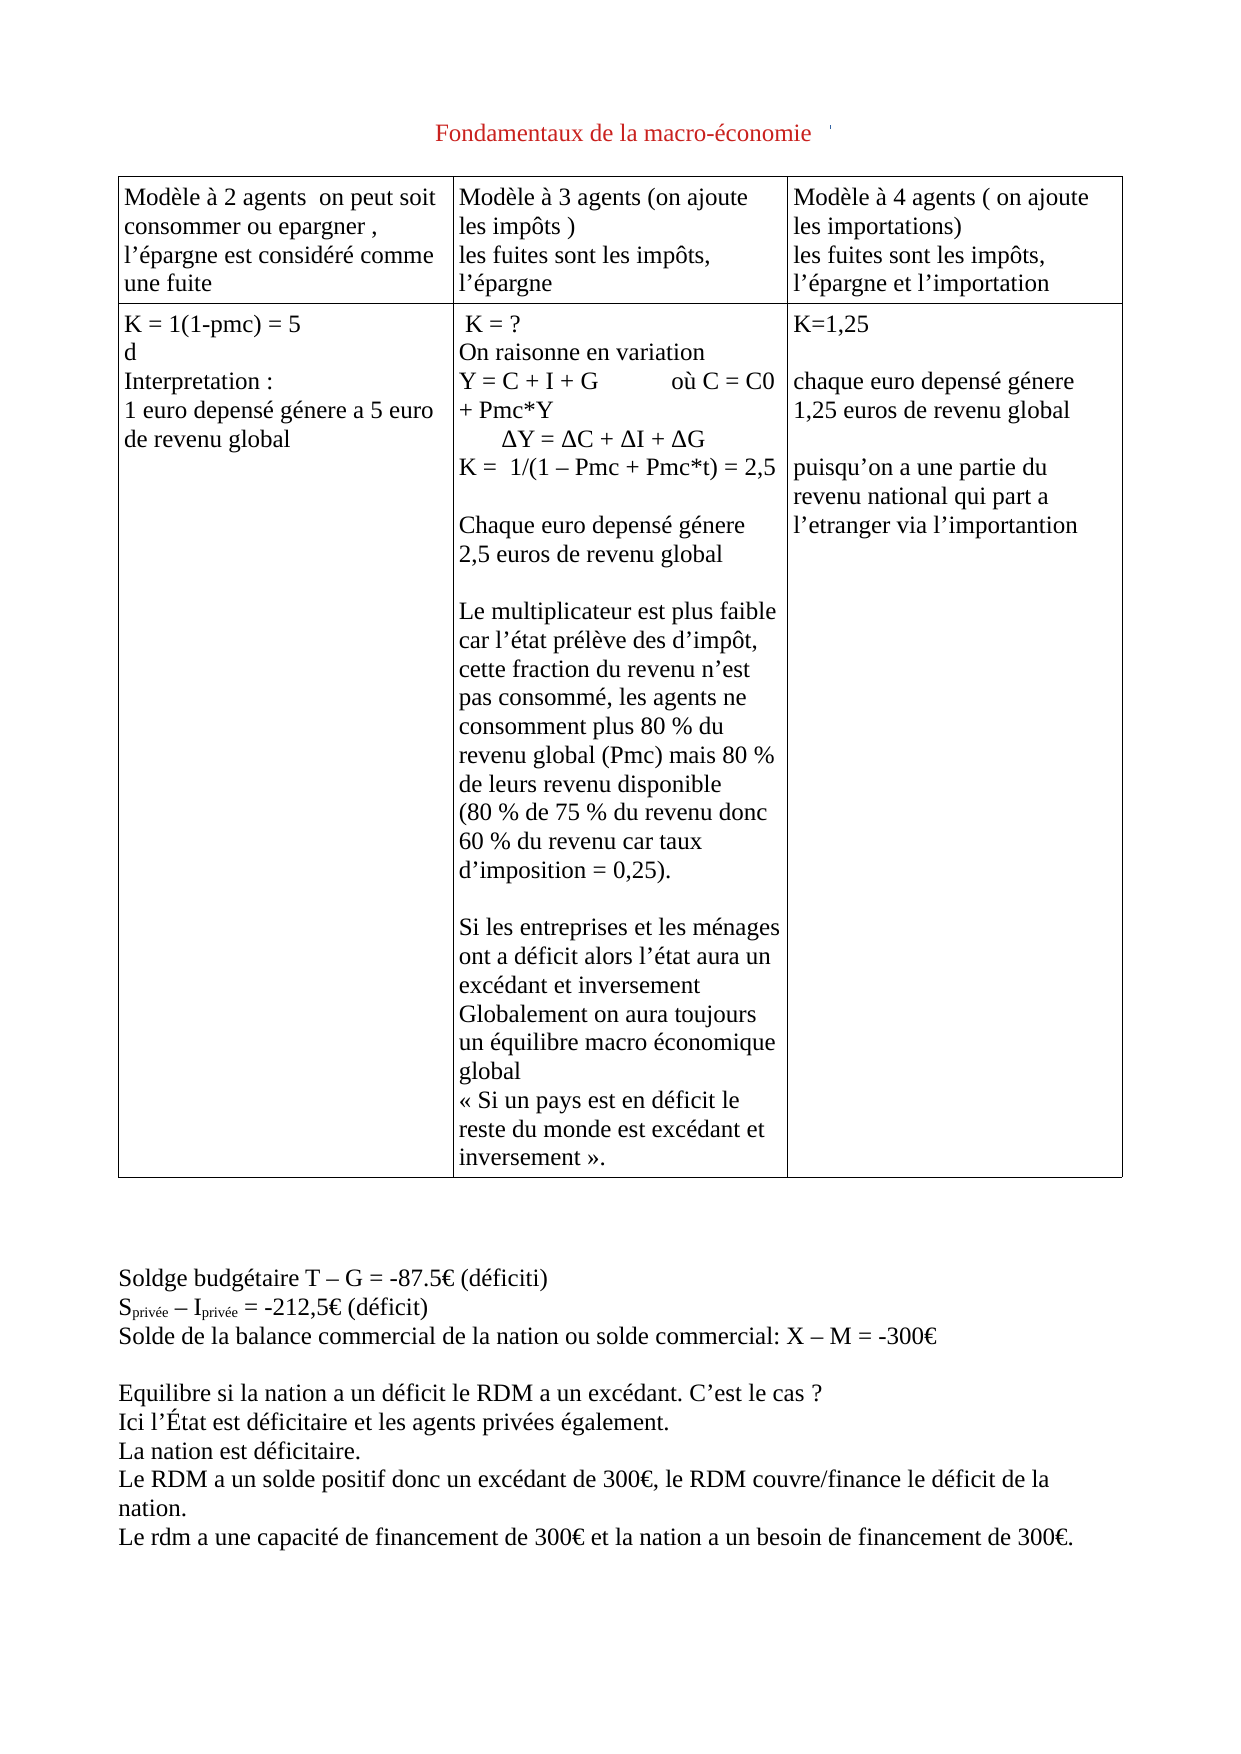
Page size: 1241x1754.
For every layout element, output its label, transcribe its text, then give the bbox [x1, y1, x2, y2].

table_cell K = 1(1-pmc) = 5 d Interpretation : 1 euro depensé génere a 5 euro de revenu global [119, 304, 453, 1177]
text Le RDM a un solde positif donc un excédant de 300€, le RDM couvre/finance le déficit de la nation. [118, 1464, 1122, 1522]
text Equilibre si la nation a un déficit le RDM a un excédant. C’est le cas ? [118, 1378, 1122, 1407]
table_cell K = ? On raisonne en variation Y = C + I + G où C = C0 + Pmc*Y ΔY = ΔC + ΔI + ΔG K = 1/(1 – Pmc + Pmc*t) = 2,5 Chaque euro depensé génere 2,5 euros de revenu global Le multiplicateur est plus faible car l’état prélève des d’impôt, cette fraction du revenu n’est pas consommé, les agents ne consomment plus 80 % du revenu global (Pmc) mais 80 % de leurs revenu disponible (80 % de 75 % du revenu donc 60 % du revenu car taux d’imposition = 0,25). Si les entreprises et les ménages ont a déficit alors l’état aura un excédant et inversement Globalement on aura toujours un équilibre macro économique global « Si un pays est en déficit le reste du monde est excédant et inversement ». [454, 304, 787, 1177]
text Le rdm a une capacité de financement de 300€ et la nation a un besoin de financement de 300€. [118, 1522, 1122, 1551]
text Solde de la balance commercial de la nation ou solde commercial: X – M = -300€ [118, 1321, 1122, 1349]
text La nation est déficitaire. [118, 1436, 1122, 1464]
text Sprivée – Iprivée = -212,5€ (déficit) [118, 1292, 1122, 1321]
table_header Modèle à 4 agents ( on ajoute les importations) les fuites sont les impôts, l’épargne et l’importation [788, 177, 1122, 303]
table_header Modèle à 2 agents on peut soit consommer ou epargner , l’épargne est considéré comme une fuite [119, 177, 453, 303]
table_header Modèle à 3 agents (on ajoute les impôts ) les fuites sont les impôts, l’épargne [454, 177, 787, 303]
table_cell K=1,25 chaque euro depensé génere 1,25 euros de revenu global puisqu’on a une partie du revenu national qui part a l’etranger via l’importantion [788, 304, 1122, 1177]
text Soldge budgétaire T – G = -87.5€ (déficiti) [118, 1263, 1122, 1292]
text Ici l’État est déficitaire et les agents privées également. [118, 1407, 1122, 1436]
